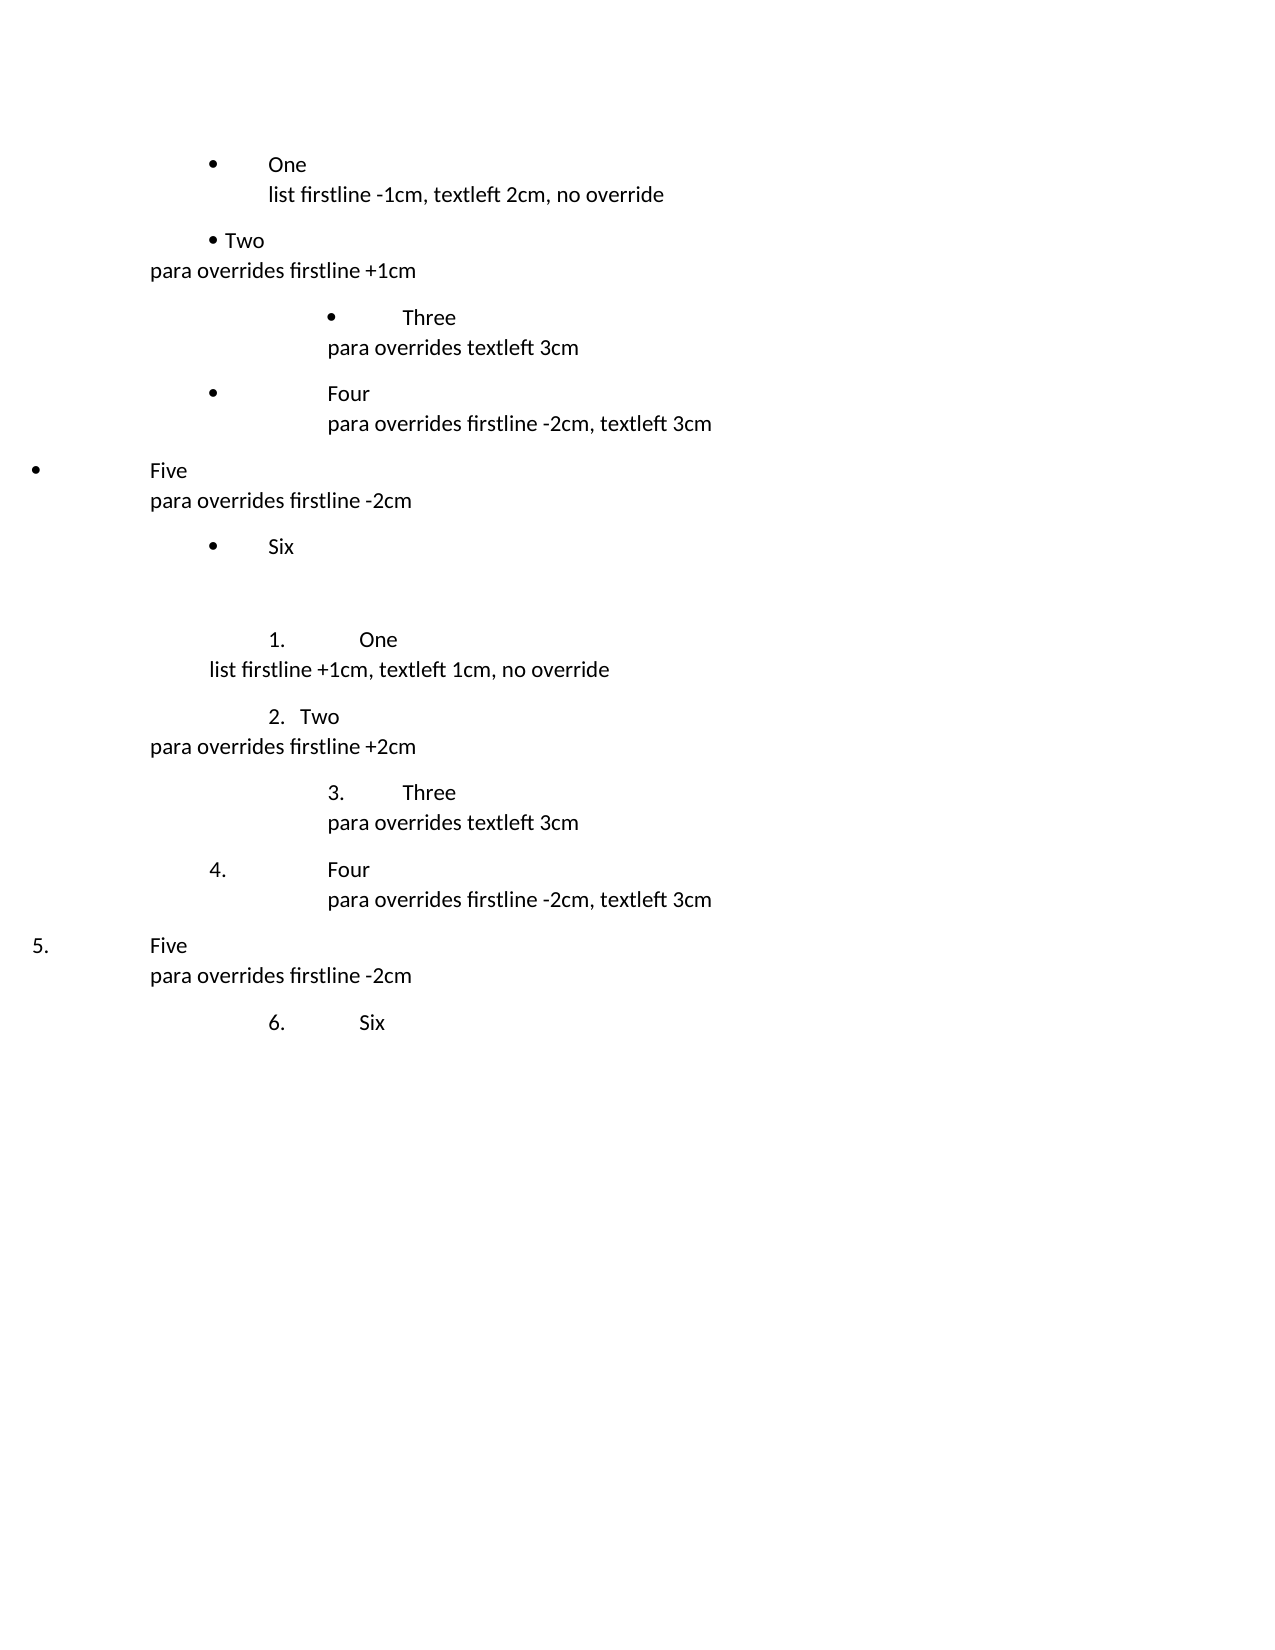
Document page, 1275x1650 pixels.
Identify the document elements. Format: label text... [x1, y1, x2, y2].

list One list firstline +1cm, textleft 1cm, no override [209, 625, 1125, 683]
list Two para overrides firstline +2cm [150, 702, 1125, 760]
list Three para overrides textleft 3cm [327, 303, 1125, 361]
list Four para overrides firstline -2cm, textleft 3cm [209, 855, 1125, 913]
list Four para overrides firstline -2cm, textleft 3cm [209, 379, 1125, 437]
list Five para overrides firstline -2cm [32, 931, 1125, 989]
list Six [209, 532, 1125, 560]
list Six [209, 1008, 1125, 1036]
list One list firstline -1cm, textleft 2cm, no override [209, 150, 1125, 208]
list Three para overrides textleft 3cm [327, 778, 1125, 836]
list Five para overrides firstline -2cm [32, 456, 1125, 514]
list Two para overrides firstline +1cm [150, 226, 1125, 284]
